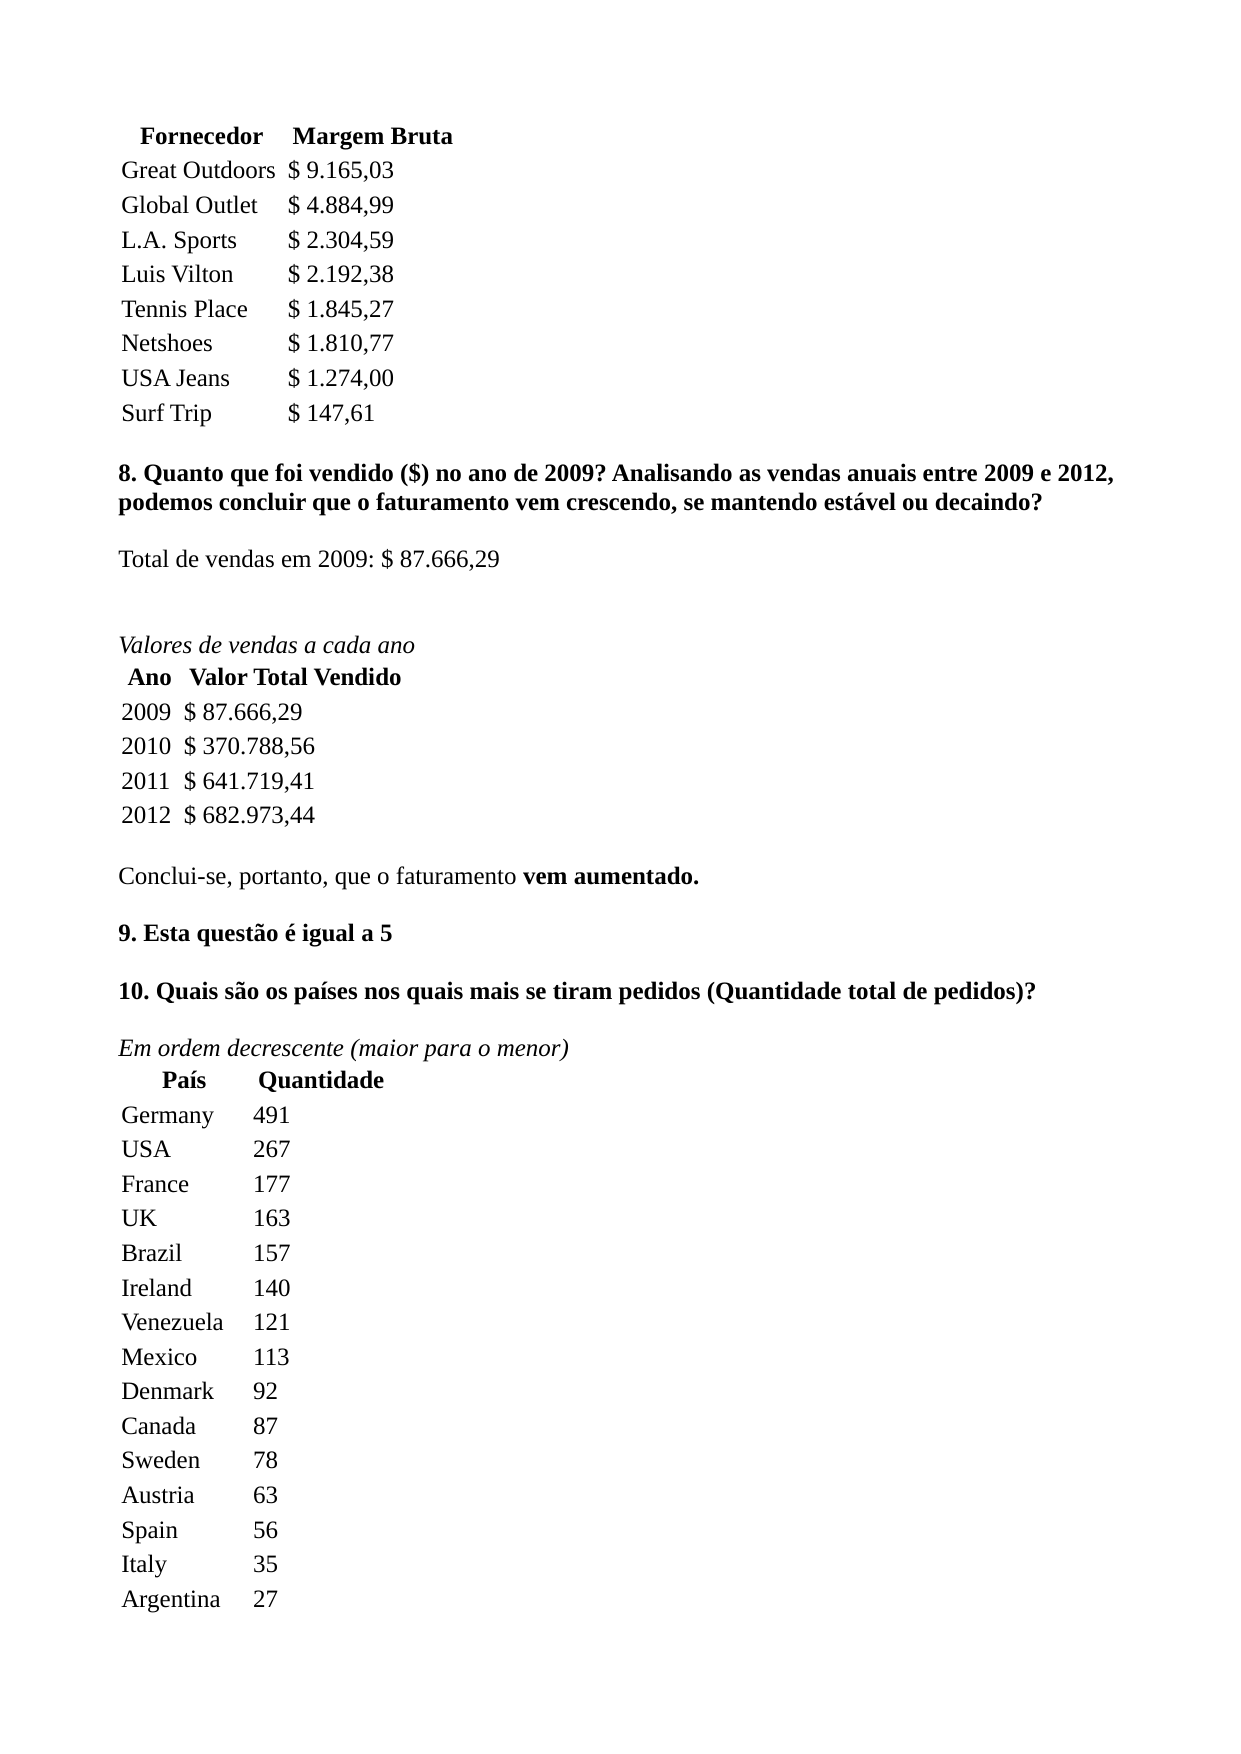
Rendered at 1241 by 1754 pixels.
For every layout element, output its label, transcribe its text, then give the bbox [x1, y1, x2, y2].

table_cell $ 1.274,00 [285, 360, 460, 395]
table_cell $ 87.666,29 [181, 694, 410, 728]
table_cell Surf Trip [118, 395, 285, 429]
table_cell $ 4.884,99 [285, 187, 460, 222]
table_cell 2010 [118, 729, 181, 763]
table_cell Mexico [118, 1339, 250, 1373]
table_cell 157 [250, 1235, 392, 1270]
table_cell $ 2.304,59 [285, 222, 460, 256]
table_cell Italy [118, 1546, 250, 1581]
table_cell 140 [250, 1270, 392, 1304]
table_cell France [118, 1166, 250, 1201]
text 9. Esta questão é igual a 5 [118, 918, 1122, 947]
table_cell USA Jeans [118, 360, 285, 395]
table_cell Venezuela [118, 1304, 250, 1339]
table_cell $ 370.788,56 [181, 729, 410, 763]
table_cell Argentina [118, 1581, 250, 1616]
table_cell $ 1.810,77 [285, 326, 460, 360]
table_cell Global Outlet [118, 187, 285, 222]
table_cell $ 2.192,38 [285, 256, 460, 291]
table_cell Ireland [118, 1270, 250, 1304]
table_cell Spain [118, 1512, 250, 1546]
table_cell 78 [250, 1443, 392, 1477]
table_cell Netshoes [118, 326, 285, 360]
table_cell 2009 [118, 694, 181, 728]
table_header País [118, 1062, 250, 1097]
table_cell $ 641.719,41 [181, 763, 410, 798]
table_cell Canada [118, 1408, 250, 1443]
table_cell $ 147,61 [285, 395, 460, 429]
table_cell UK [118, 1201, 250, 1235]
text Total de vendas em 2009: $ 87.666,29 [118, 544, 1122, 573]
table_cell L.A. Sports [118, 222, 285, 256]
text 8. Quanto que foi vendido ($) no ano de 2009? Analisando as vendas anuais entre 2009 e 2012, podemos concluir que o faturamento vem crescendo, se mantendo estável ou decaindo? [118, 458, 1122, 516]
table_cell 2012 [118, 798, 181, 832]
table_cell Great Outdoors [118, 153, 285, 187]
text Conclui-se, portanto, que o faturamento vem aumentado. [118, 861, 1122, 890]
table_cell 27 [250, 1581, 392, 1616]
table_header Margem Bruta [285, 118, 460, 153]
table_cell Sweden [118, 1443, 250, 1477]
table_cell 491 [250, 1097, 392, 1131]
table_header Valor Total Vendido [181, 659, 410, 694]
table_cell 92 [250, 1374, 392, 1408]
table_header Ano [118, 659, 181, 694]
table_cell 113 [250, 1339, 392, 1373]
table_cell $ 1.845,27 [285, 291, 460, 326]
table_cell 56 [250, 1512, 392, 1546]
table_cell 63 [250, 1477, 392, 1512]
table_cell 35 [250, 1546, 392, 1581]
table_cell USA [118, 1131, 250, 1166]
table_cell Brazil [118, 1235, 250, 1270]
table_cell 2011 [118, 763, 181, 798]
table_cell 267 [250, 1131, 392, 1166]
table_cell Germany [118, 1097, 250, 1131]
table_cell $ 682.973,44 [181, 798, 410, 832]
table_header Quantidade [250, 1062, 392, 1097]
table_cell 177 [250, 1166, 392, 1201]
table_cell Denmark [118, 1374, 250, 1408]
table_cell 87 [250, 1408, 392, 1443]
text Em ordem decrescente (maior para o menor) [118, 1033, 1122, 1062]
table_cell 163 [250, 1201, 392, 1235]
table_cell $ 9.165,03 [285, 153, 460, 187]
table_cell Tennis Place [118, 291, 285, 326]
table_header Fornecedor [118, 118, 285, 153]
text Valores de vendas a cada ano [118, 631, 1122, 659]
table_cell Austria [118, 1477, 250, 1512]
table_cell 121 [250, 1304, 392, 1339]
text 10. Quais são os países nos quais mais se tiram pedidos (Quantidade total de pedidos)? [118, 976, 1122, 1005]
table_cell Luis Vilton [118, 256, 285, 291]
